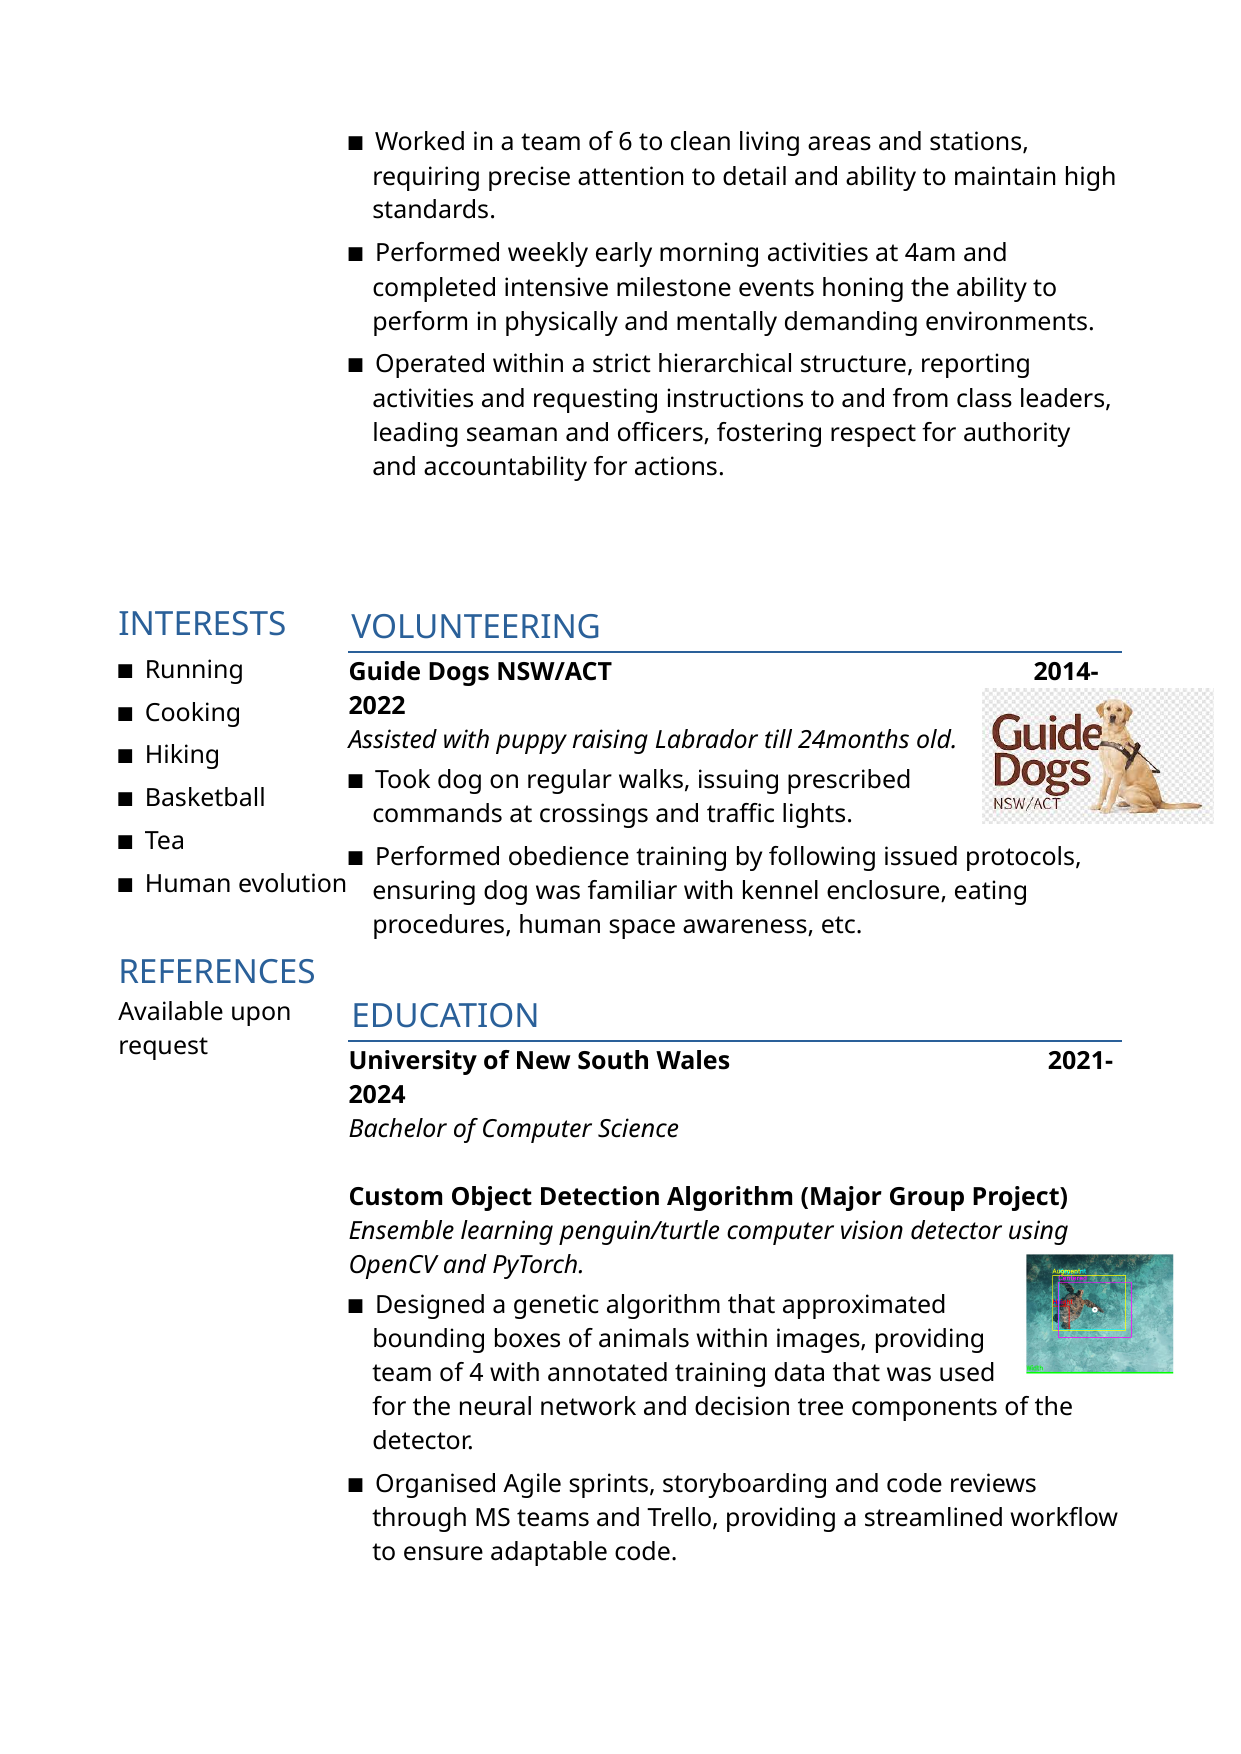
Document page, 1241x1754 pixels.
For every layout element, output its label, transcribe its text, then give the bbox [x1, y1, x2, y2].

table_header [118, 118, 348, 571]
table_header VOLUNTEERING Guide Dogs NSW/ACT 2014-2022 Assisted with puppy raising Labrador till 24months old. Took dog on regular walks, issuing prescribed commands at crossings and traffic lights. Performed obedience training by following issued protocols, ensuring dog was familiar with kennel enclosure, eating procedures, human space awareness, etc. EDUCATION University of New South Wales 2021-2024 Bachelor of Computer Science Custom Object Detection Algorithm (Major Group Project) Ensemble learning penguin/turtle computer vision detector using OpenCV and PyTorch. Designed a genetic algorithm that approximated bounding boxes of animals within images, providing team of 4 with annotated training data that was used for the neural network and decision tree components of the detector. Organised Agile sprints, storyboarding and code reviews through MS teams and Trello, providing a streamlined workflow to ensure adaptable code. [348, 653, 1122, 1040]
picture [982, 688, 1214, 824]
picture [1021, 1250, 1177, 1379]
table_header VOLUNTEERING Guide Dogs NSW/ACT 2014-2022 Assisted with puppy raising Labrador till 24months old. Took dog on regular walks, issuing prescribed commands at crossings and traffic lights. Performed obedience training by following issued protocols, ensuring dog was familiar with kennel enclosure, eating procedures, human space awareness, etc. EDUCATION University of New South Wales 2021-2024 Bachelor of Computer Science Custom Object Detection Algorithm (Major Group Project) Ensemble learning penguin/turtle computer vision detector using OpenCV and PyTorch. Designed a genetic algorithm that approximated bounding boxes of animals within images, providing team of 4 with annotated training data that was used for the neural network and decision tree components of the detector. Organised Agile sprints, storyboarding and code reviews through MS teams and Trello, providing a streamlined workflow to ensure adaptable code. [348, 600, 1122, 651]
table_header SKILLS DEMONSTRATED Music Visualiser GUI 2024 Linux Fast Fourier Transform visualiser in C/C++ (video demonstration) Implemented animated UI widgets from scratch using custom zsorted push buffer with primitive draw routines, resulting in an interactive user experience. Asynchronously loaded/parsed a 1million entry dataset file using pthreads, improving system load performance by reducing file processing time by 50%. Created a code and asset hot-reloading system that allowed runtime application modification, improving iteration speed. Incorporated a Gitlab workflow CI system that ran application in headless mode, allowing static and dynamic analysis to be performed to enhance code security. Marine Technician - Royal Australian Navy 2020 HMAS Cerberus, Victoria Lead class of 24 by coordinating marching drills and other basic training fundamentals, utilising clear communication skills and an ability to convey information accurately. Balanced individual responsibilities such as kit maintenance with group requirements such as unit readiness whilst adhering to rigid military schedules and protocols through disciplined and punctual behaviour. Worked in a team of 6 to clean living areas and stations, requiring precise attention to detail and ability to maintain high standards. Performed weekly early morning activities at 4am and completed intensive milestone events honing the ability to perform in physically and mentally demanding environments. Operated within a strict hierarchical structure, reporting activities and requesting instructions to and from class leaders, leading seaman and officers, fostering respect for authority and accountability for actions. [348, 118, 1122, 571]
table_header VOLUNTEERING Guide Dogs NSW/ACT 2014-2022 Assisted with puppy raising Labrador till 24months old. Took dog on regular walks, issuing prescribed commands at crossings and traffic lights. Performed obedience training by following issued protocols, ensuring dog was familiar with kennel enclosure, eating procedures, human space awareness, etc. EDUCATION University of New South Wales 2021-2024 Bachelor of Computer Science Custom Object Detection Algorithm (Major Group Project) Ensemble learning penguin/turtle computer vision detector using OpenCV and PyTorch. Designed a genetic algorithm that approximated bounding boxes of animals within images, providing team of 4 with annotated training data that was used for the neural network and decision tree components of the detector. Organised Agile sprints, storyboarding and code reviews through MS teams and Trello, providing a streamlined workflow to ensure adaptable code. [348, 1042, 1122, 1614]
table_header INTERESTS Running Cooking Hiking Basketball Tea Human evolution REFERENCES Available upon request [118, 600, 348, 1614]
